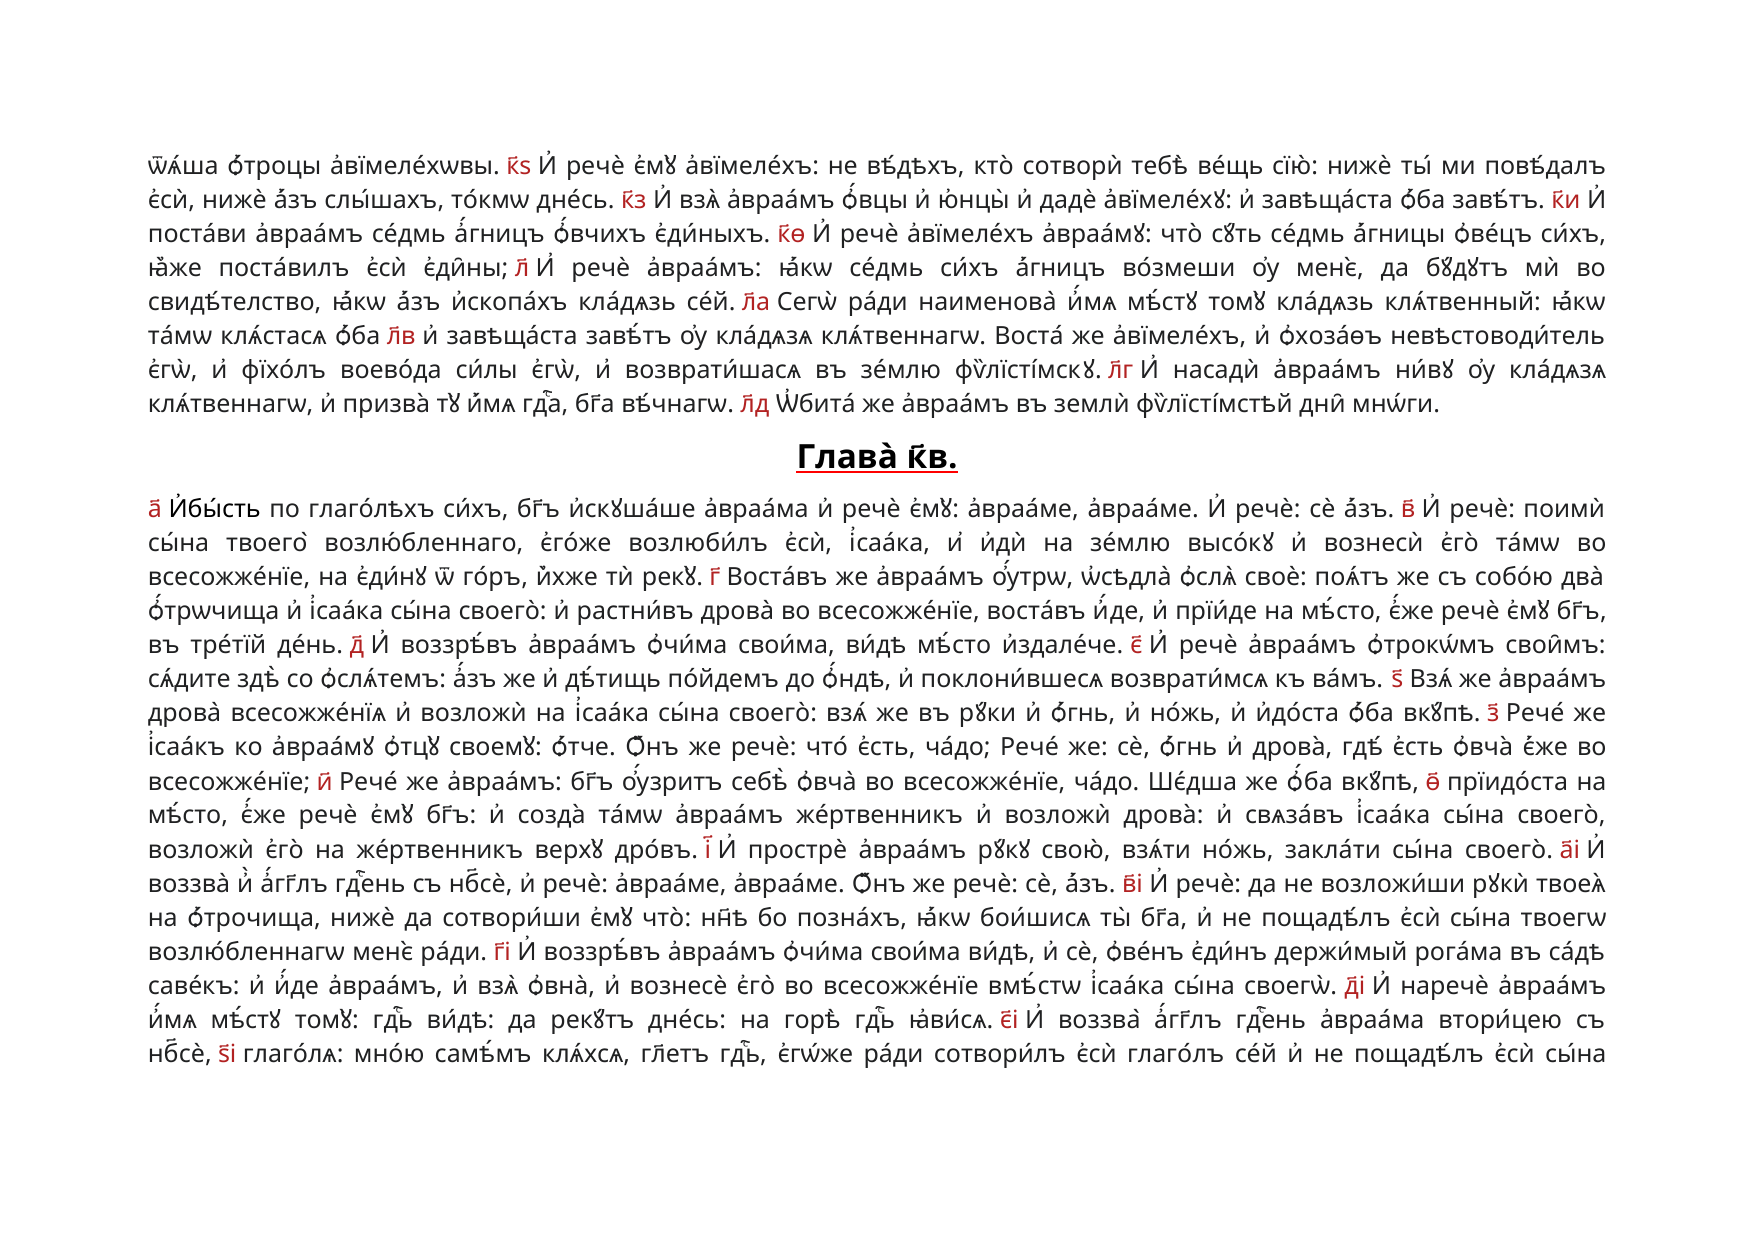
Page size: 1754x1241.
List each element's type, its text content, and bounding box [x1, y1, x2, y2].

text а҃ И҆бы́сть по глаго́лѣхъ си́хъ, бг҃ъ и҆скꙋша́ше а҆враа́ма и҆ речѐ є҆мꙋ̀: а҆враа́ме, а҆враа́ме. И҆ речѐ: сѐ а҆́зъ. в҃ И҆ речѐ: поимѝ сы́на твоего̀ возлю́бленнаго, є҆го́же возлюби́лъ є҆сѝ, і҆саа́ка, и҆ и҆дѝ на зе́млю высо́кꙋ и҆ вознесѝ є҆го̀ та́мѡ во всесожже́нїе, на є҆ди́нꙋ ѿ го́ръ, и҆̀хже тѝ рекꙋ̀. г҃ Воста́въ же а҆враа́мъ ѹ҆́трѡ, ѡ҆сѣдла̀ ѻ҆слѧ̀ своѐ: поѧ́тъ же съ собо́ю два̀ ѻ҆́трѡчища и҆ і҆саа́ка сы́на своего̀: и҆ растни́въ дрова̀ во всесожже́нїе, воста́въ и҆́де, и҆ прїи́де на мѣ́сто, є҆́же речѐ є҆мꙋ̀ бг҃ъ, въ тре́тїй де́нь. д҃ И҆ воззрѣ́въ а҆враа́мъ ѻ҆чи́ма свои́ма, ви́дѣ мѣ́сто и҆здале́че. є҃ И҆ речѐ а҆враа́мъ ѻ҆трокѡ́мъ свои̑мъ: сѧ́дите здѣ̀ со ѻ҆слѧ́темъ: а҆́зъ же и҆ дѣ́тищь по́йдемъ до ѻ҆́ндѣ, и҆ поклони́вшесѧ возврати́мсѧ къ ва́мъ. ѕ҃ Взѧ́ же а҆враа́мъ дрова̀ всесожже́нїѧ и҆ возложѝ на і҆саа́ка сы́на своего̀: взѧ́ же въ рꙋ́ки и҆ ѻ҆́гнь, и҆ но́жь, и҆ и҆до́ста ѻ҆́ба вкꙋ́пѣ. з҃ Рече́ же і҆саа́къ ко а҆враа́мꙋ ѻ҆тцꙋ̀ своемꙋ̀: ѻ҆́тче. Ѻ҆́нъ же речѐ: что́ є҆сть, ча́до; Рече́ же: сѐ, ѻ҆́гнь и҆ дрова̀, гдѣ́ є҆сть ѻ҆вча̀ є҆́же во всесожже́нїе; и҃ Рече́ же а҆враа́мъ: бг҃ъ ѹ҆́зритъ себѣ̀ ѻ҆вча̀ во всесожже́нїе, ча́до. Шє́дша же ѻ҆́ба вкꙋ́пѣ, ѳ҃ прїидо́ста на мѣ́сто, є҆́же речѐ є҆мꙋ̀ бг҃ъ: и҆ созда̀ та́мѡ а҆враа́мъ же́ртвенникъ и҆ возложѝ дрова̀: и҆ свѧза́въ і҆саа́ка сы́на своего̀, возложѝ є҆го̀ на же́ртвенникъ верхꙋ̀ дро́въ. і҃ И҆ прострѐ а҆враа́мъ рꙋ́кꙋ свою̀, взѧ́ти но́жь, закла́ти сы́на своего̀. а҃і И҆ воззва̀ и҆̀ а҆́гг҃лъ гдⷭ҇ень съ нб҃сѐ, и҆ речѐ: а҆враа́ме, а҆враа́ме. Ѻ҆́нъ же речѐ: сѐ, а҆́зъ. в҃і И҆ речѐ: да не возложи́ши рꙋкѝ твоеѧ̀ на ѻ҆́трочища, нижѐ да сотвори́ши є҆мꙋ̀ что̀: нн҃ѣ бо позна́хъ, ꙗ҆́кѡ бои́шисѧ ты̀ бг҃а, и҆ не пощадѣ́лъ є҆сѝ сы́на твоегѡ̀ возлю́бленнагѡ менє̀ ра́ди. г҃і И҆ воззрѣ́въ а҆враа́мъ ѻ҆чи́ма свои́ма ви́дѣ, и҆ сѐ, ѻ҆ве́нъ є҆ди́нъ держи́мый рога́ма въ са́дѣ саве́къ: и҆ и҆́де а҆враа́мъ, и҆ взѧ̀ ѻ҆вна̀, и҆ вознесѐ є҆го̀ во всесожже́нїе вмѣ́стѡ і҆саа́ка сы́на своегѡ̀. д҃і И҆ наречѐ а҆враа́мъ и҆́мѧ мѣ́стꙋ томꙋ̀: гдⷭ҇ь ви́дѣ: да рекꙋ́тъ дне́сь: на горѣ̀ гдⷭ҇ь ꙗ҆ви́сѧ. є҃і И҆ воззва̀ а҆́гг҃лъ гдⷭ҇ень а҆враа́ма втори́цею съ нб҃сѐ, ѕ҃і глаго́лѧ: мно́ю самѣ́мъ клѧ́хсѧ, гл҃етъ гдⷭ҇ь, є҆гѡ́же ра́ди сотвори́лъ є҆сѝ глаго́лъ се́й и҆ не пощадѣ́лъ є҆сѝ сы́на [148, 491, 1606, 1070]
text ѿѧ́ша ѻ҆́троцы а҆вїмеле́хѡвы. к҃ѕ И҆ речѐ є҆мꙋ̀ а҆вїмеле́хъ: не вѣ́дѣхъ, кто̀ сотворѝ тебѣ̀ ве́щь сїю̀: нижѐ ты́ ми повѣ́далъ є҆сѝ, нижѐ а҆́зъ слы́шахъ, то́кмѡ дне́сь. к҃з И҆ взѧ̀ а҆враа́мъ ѻ҆́вцы и҆ ю҆нцы̀ и҆ дадѐ а҆вїмеле́хꙋ: и҆ завѣща́ста ѻ҆́ба завѣ́тъ. к҃и И҆ поста́ви а҆враа́мъ се́дмь а҆́гницъ ѻ҆́вчихъ є҆ди́ныхъ. к҃ѳ И҆ речѐ а҆вїмеле́хъ а҆враа́мꙋ: что̀ сꙋ́ть се́дмь а҆́гницы ѻ҆ве́цъ си́хъ, ꙗ҆̀же поста́вилъ є҆сѝ є҆ди̑ны; л҃ И҆ речѐ а҆враа́мъ: ꙗ҆́кѡ се́дмь си́хъ а҆́гницъ во́змеши ѹ҆ менє̀, да бꙋ́дꙋтъ мѝ во свидѣ́телство, ꙗ҆́кѡ а҆́зъ и҆скопа́хъ кла́дѧзь се́й. л҃а Сегѡ̀ ра́ди наименова̀ и҆́мѧ мѣ́стꙋ томꙋ̀ кла́дѧзь клѧ́твенный: ꙗ҆́кѡ та́мѡ клѧ́стасѧ ѻ҆́ба л҃в и҆ завѣща́ста завѣ́тъ ѹ҆ кла́дѧзѧ клѧ́твеннагѡ. Воста́ же а҆вїмеле́хъ, и҆ ѻ҆хоза́ѳъ невѣстоводи́тель є҆гѡ̀, и҆ фїхо́лъ воево́да си́лы є҆гѡ̀, и҆ возврати́шасѧ въ зе́млю фѷлїсті́мскꙋ. л҃г И҆ насадѝ а҆враа́мъ ни́вꙋ ѹ҆ кла́дѧзѧ клѧ́твеннагѡ, и҆ призва̀ тꙋ̀ и҆́мѧ гдⷭ҇а, бг҃а вѣ́чнагѡ. л҃д Ѡ҆бита́ же а҆враа́мъ въ землѝ фѷлїсті́мстѣй дни̑ мнѡ́ги. [148, 148, 1606, 420]
text Глава̀ к҃в. [148, 433, 1606, 478]
